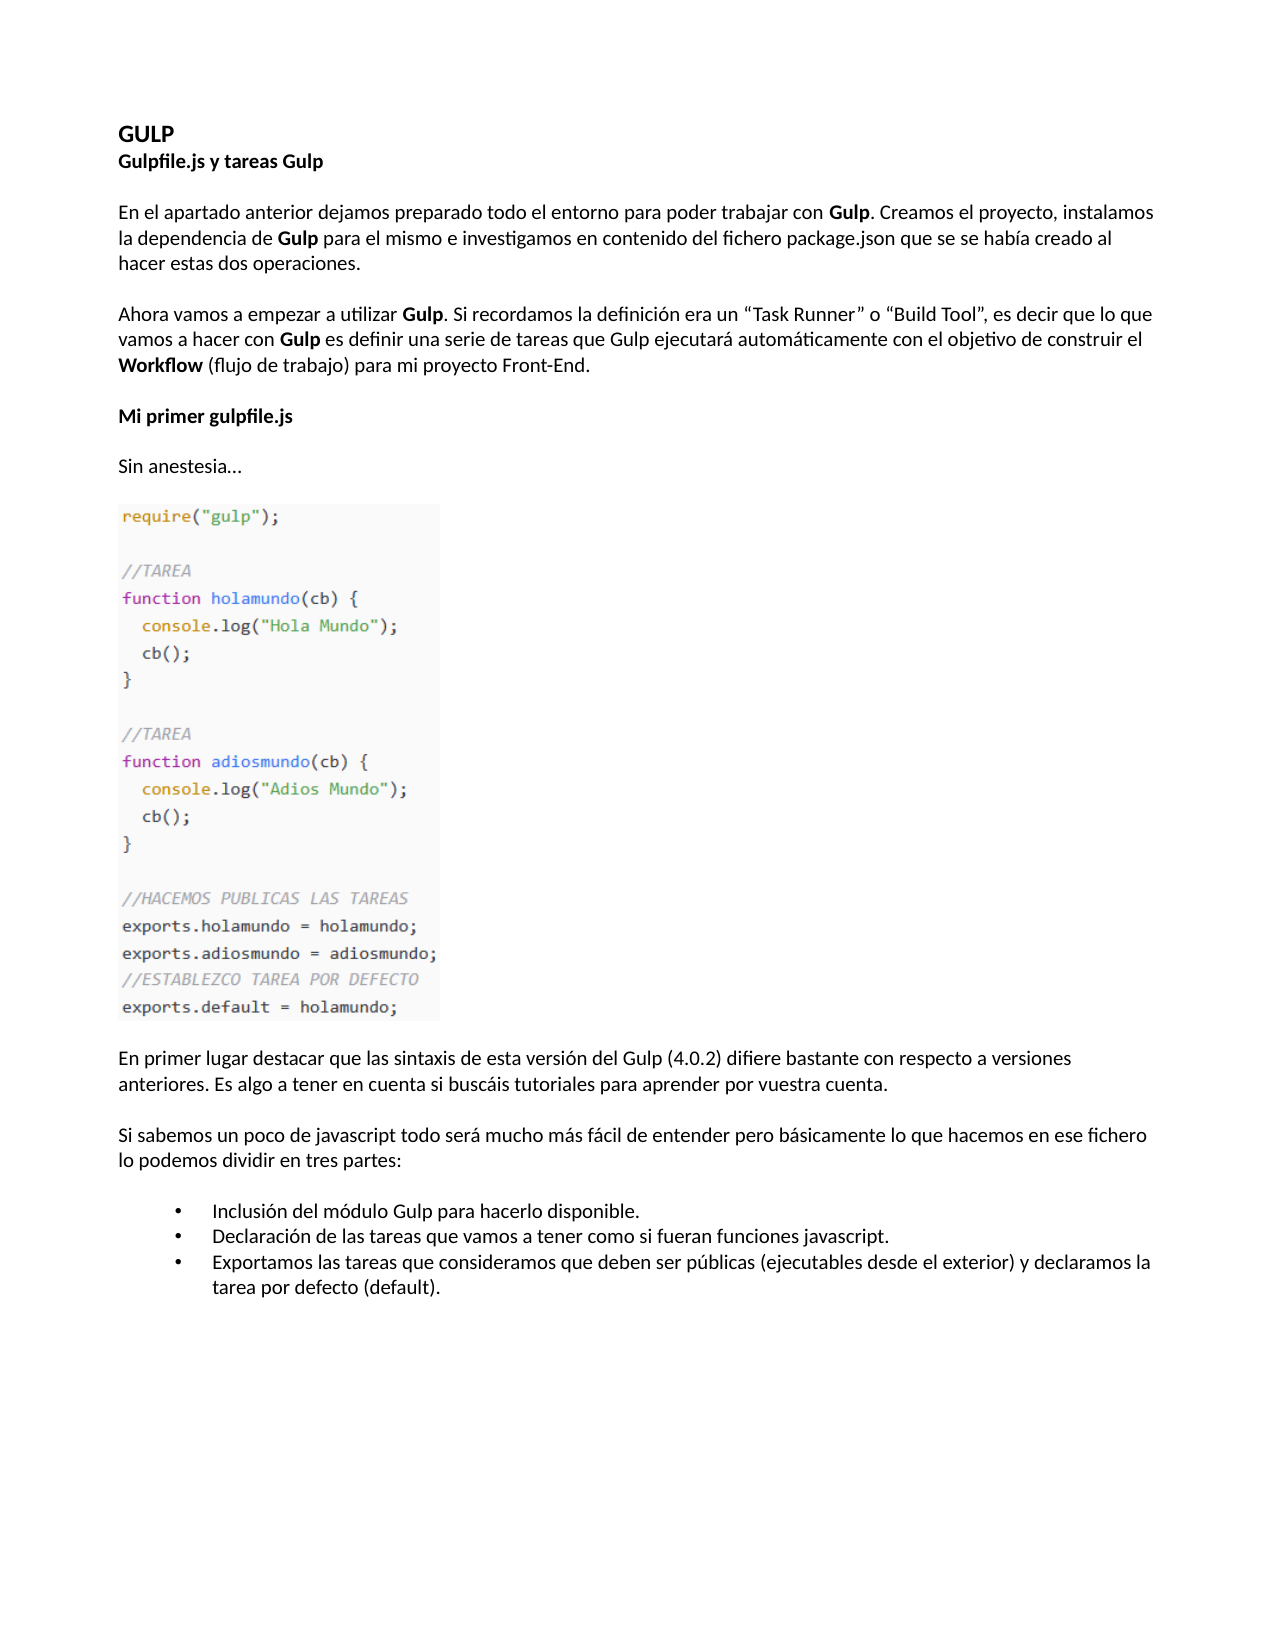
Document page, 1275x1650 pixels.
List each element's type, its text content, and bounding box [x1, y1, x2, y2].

text Mi primer gulpfile.js [118, 403, 1157, 428]
text Ahora vamos a empezar a utilizar Gulp. Si recordamos la definición era un “Task Runner” o “Build Tool”, es decir que lo que vamos a hacer con Gulp es definir una serie de tareas que Gulp ejecutará automáticamente con el objetivo de construir el Workflow (flujo de trabajo) para mi proyecto Front-End. [118, 301, 1157, 377]
list Inclusión del módulo Gulp para hacerlo disponible. [174, 1198, 1157, 1223]
list Exportamos las tareas que consideramos que deben ser públicas (ejecutables desde el exterior) y declaramos la tarea por defecto (default). [174, 1249, 1157, 1300]
picture [118, 504, 440, 1021]
text Gulpfile.js y tareas Gulp [118, 149, 1157, 174]
list Declaración de las tareas que vamos a tener como si fueran funciones javascript. [174, 1223, 1157, 1249]
text Sin anestesia… [118, 454, 1157, 479]
text En primer lugar destacar que las sintaxis de esta versión del Gulp (4.0.2) difiere bastante con respecto a versiones anteriores. Es algo a tener en cuenta si buscáis tutoriales para aprender por vuestra cuenta. [118, 1046, 1157, 1096]
text Si sabemos un poco de javascript todo será mucho más fácil de entender pero básicamente lo que hacemos en ese fichero lo podemos dividir en tres partes: [118, 1122, 1157, 1173]
text En el apartado anterior dejamos preparado todo el entorno para poder trabajar con Gulp. Creamos el proyecto, instalamos la dependencia de Gulp para el mismo e investigamos en contenido del fichero package.json que se se había creado al hacer estas dos operaciones. [118, 199, 1157, 276]
text GULP [118, 118, 1157, 149]
